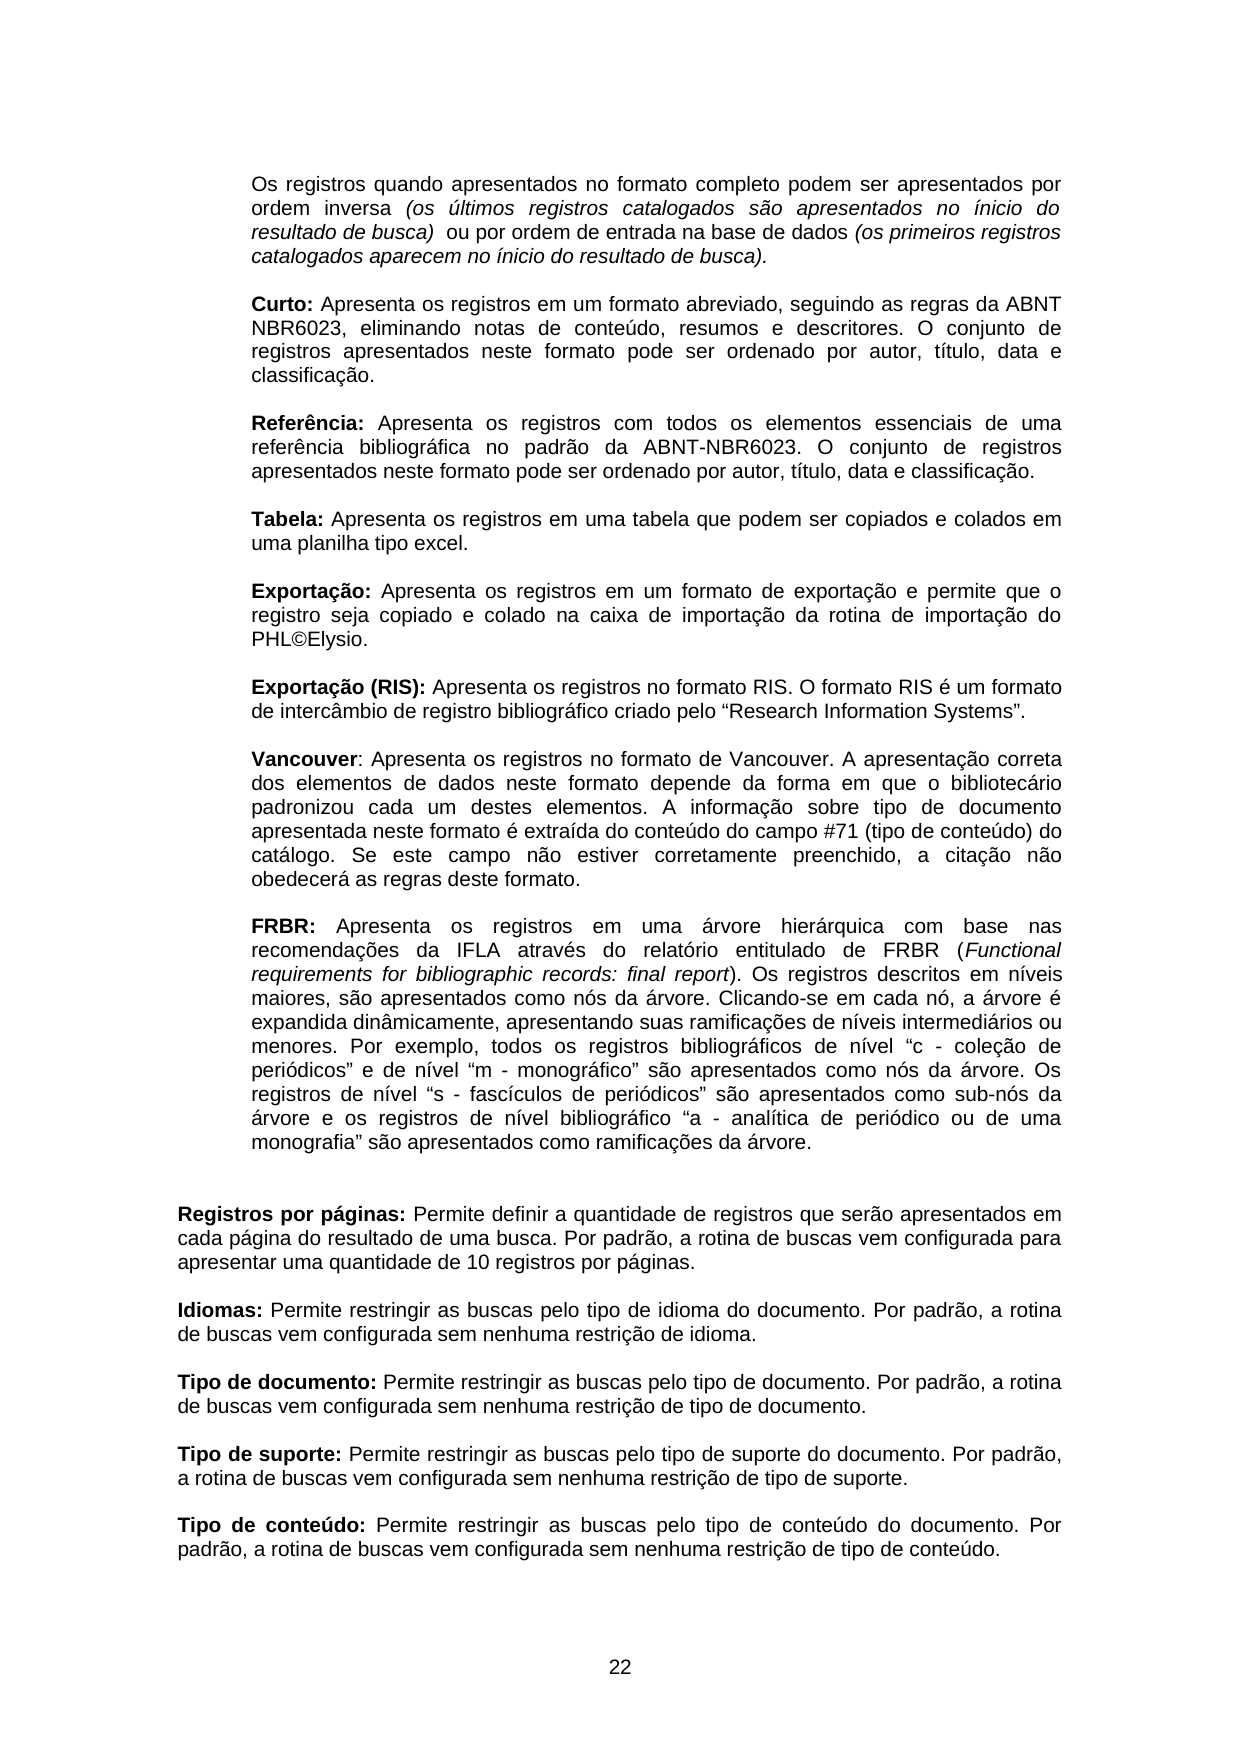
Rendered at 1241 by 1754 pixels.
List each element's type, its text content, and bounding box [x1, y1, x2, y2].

text Tipo de documento: Permite restringir as buscas pelo tipo de documento. Por padrão, a rotina de buscas vem configurada sem nenhuma restrição de tipo de documento. [177, 1369, 1063, 1417]
text Curto: Apresenta os registros em um formato abreviado, seguindo as regras da ABNT NBR6023, eliminando notas de conteúdo, resumos e descritores. O conjunto de registros apresentados neste formato pode ser ordenado por autor, título, data e classificação. [251, 291, 1063, 387]
text Tipo de conteúdo: Permite restringir as buscas pelo tipo de conteúdo do documento. Por padrão, a rotina de buscas vem configurada sem nenhuma restrição de tipo de conteúdo. [177, 1513, 1063, 1561]
text Tabela: Apresenta os registros em uma tabela que podem ser copiados e colados em uma planilha tipo excel. [251, 507, 1063, 555]
text Idiomas: Permite restringir as buscas pelo tipo de idioma do documento. Por padrão, a rotina de buscas vem configurada sem nenhuma restrição de idioma. [177, 1298, 1063, 1346]
text Exportação: Apresenta os registros em um formato de exportação e permite que o registro seja copiado e colado na caixa de importação da rotina de importação do PHL©Elysio. [251, 579, 1063, 651]
text Os registros quando apresentados no formato completo podem ser apresentados por ordem inversa (os últimos registros catalogados são apresentados no ínicio do resultado de busca) ou por ordem de entrada na base de dados (os primeiros registros catalogados aparecem no ínicio do resultado de busca). [251, 172, 1063, 267]
text Registros por páginas: Permite definir a quantidade de registros que serão apresentados em cada página do resultado de uma busca. Por padrão, a rotina de buscas vem configurada para apresentar uma quantidade de 10 registros por páginas. [177, 1202, 1063, 1274]
text Tipo de suporte: Permite restringir as buscas pelo tipo de suporte do documento. Por padrão, a rotina de buscas vem configurada sem nenhuma restrição de tipo de suporte. [177, 1441, 1063, 1489]
text Exportação (RIS): Apresenta os registros no formato RIS. O formato RIS é um formato de intercâmbio de registro bibliográfico criado pelo “Research Information Systems”. [251, 675, 1063, 723]
text FRBR: Apresenta os registros em uma árvore hierárquica com base nas recomendações da IFLA através do relatório entitulado de FRBR (Functional requirements for bibliographic records: final report). Os registros descritos em níveis maiores, são apresentados como nós da árvore. Clicando-se em cada nó, a árvore é expandida dinâmicamente, apresentando suas ramificações de níveis intermediários ou menores. Por exemplo, todos os registros bibliográficos de nível “c - coleção de periódicos” e de nível “m - monográfico” são apresentados como nós da árvore. Os registros de nível “s - fascículos de periódicos” são apresentados como sub-nós da árvore e os registros de nível bibliográfico “a - analítica de periódico ou de uma monografia” são apresentados como ramificações da árvore. [251, 914, 1063, 1154]
text Referência: Apresenta os registros com todos os elementos essenciais de uma referência bibliográfica no padrão da ABNT-NBR6023. O conjunto de registros apresentados neste formato pode ser ordenado por autor, título, data e classificação. [251, 411, 1063, 483]
text Vancouver: Apresenta os registros no formato de Vancouver. A apresentação correta dos elementos de dados neste formato depende da forma em que o bibliotecário padronizou cada um destes elementos. A informação sobre tipo de documento apresentada neste formato é extraída do conteúdo do campo #71 (tipo de conteúdo) do catálogo. Se este campo não estiver corretamente preenchido, a citação não obedecerá as regras deste formato. [251, 747, 1063, 890]
